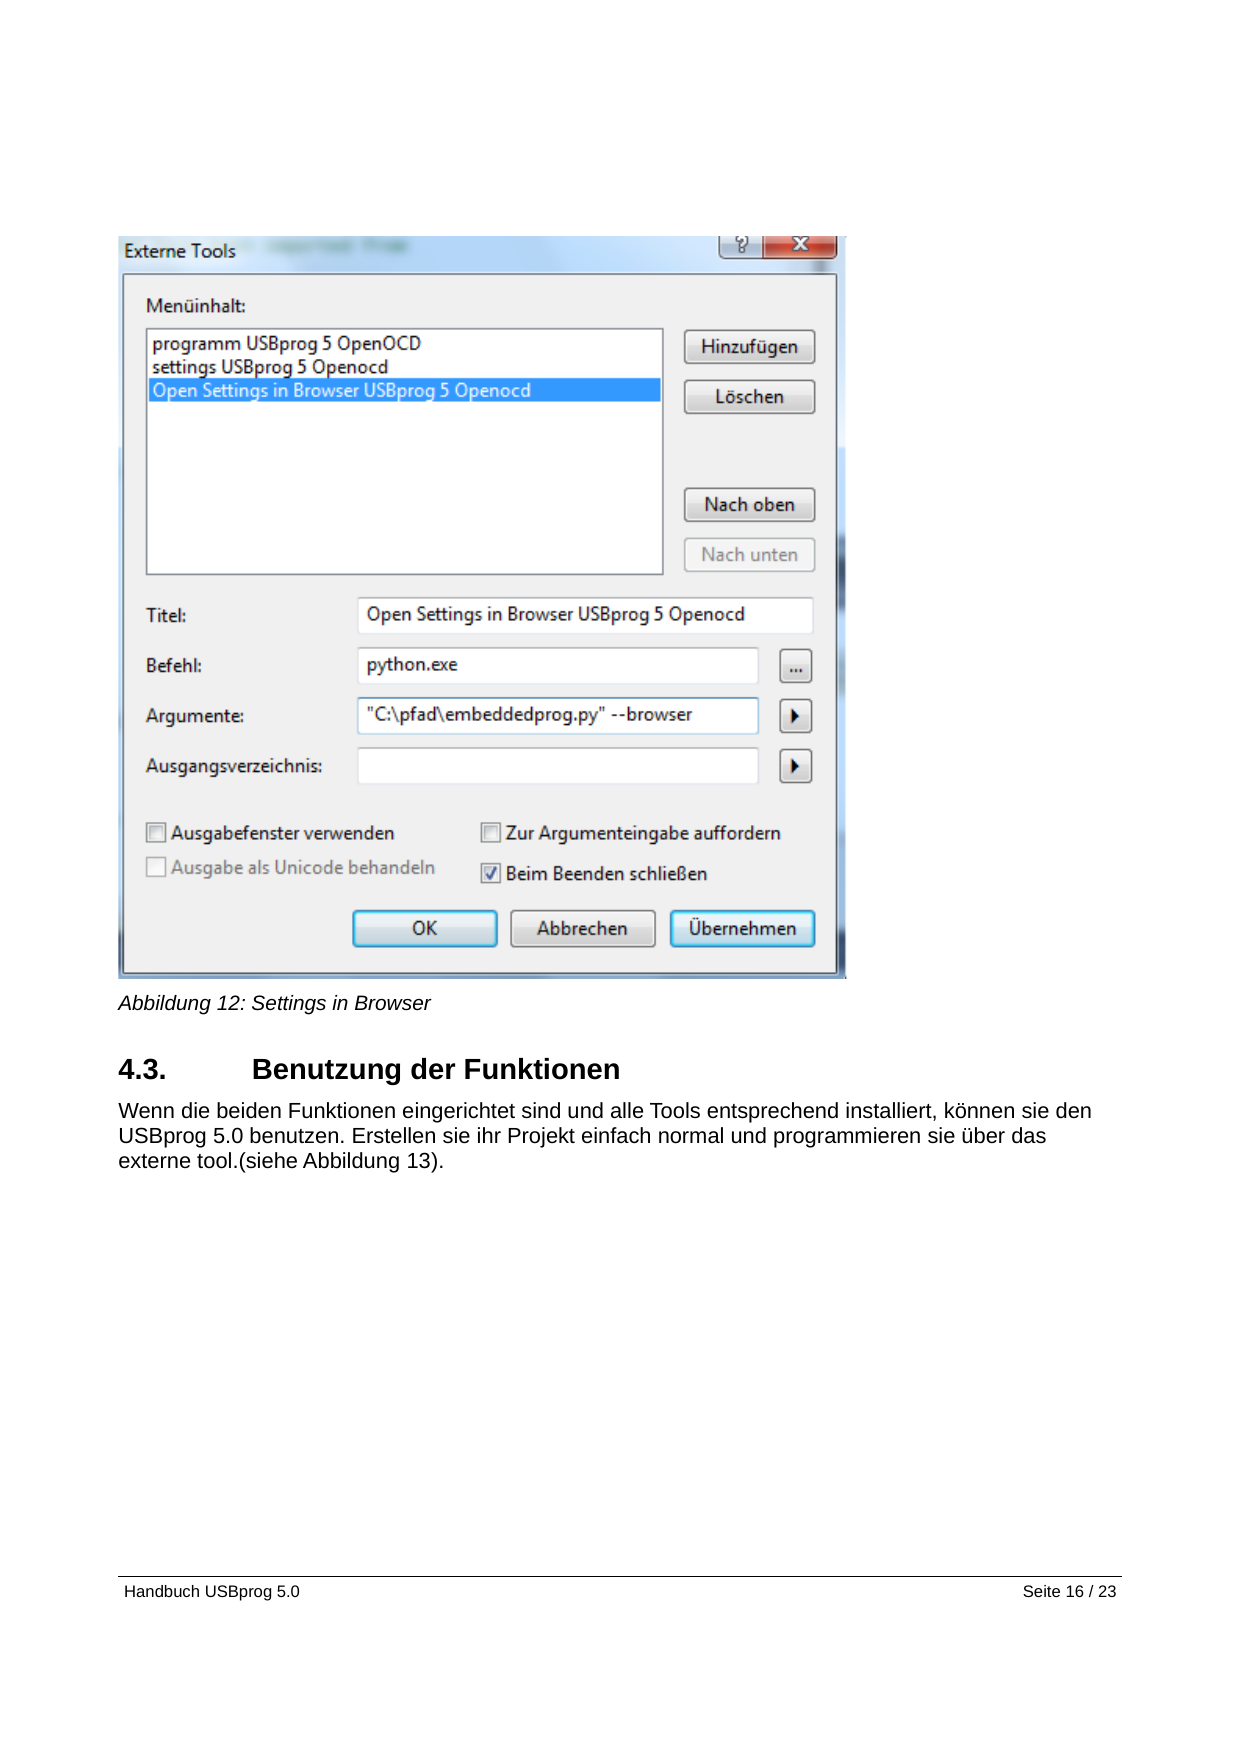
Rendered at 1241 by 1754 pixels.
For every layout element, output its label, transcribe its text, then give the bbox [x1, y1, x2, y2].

subtitle Benutzung der Funktionen [118, 1052, 1122, 1085]
text Wenn die beiden Funktionen eingerichtet sind und alle Tools entsprechend installiert, können sie den USBprog 5.0 benutzen. Erstellen sie ihr Projekt einfach normal und programmieren sie über das externe tool.(siehe Abbildung 13). [118, 1098, 1122, 1173]
picture [118, 236, 847, 979]
text Abbildung 12: Settings in Browser [118, 979, 846, 1014]
